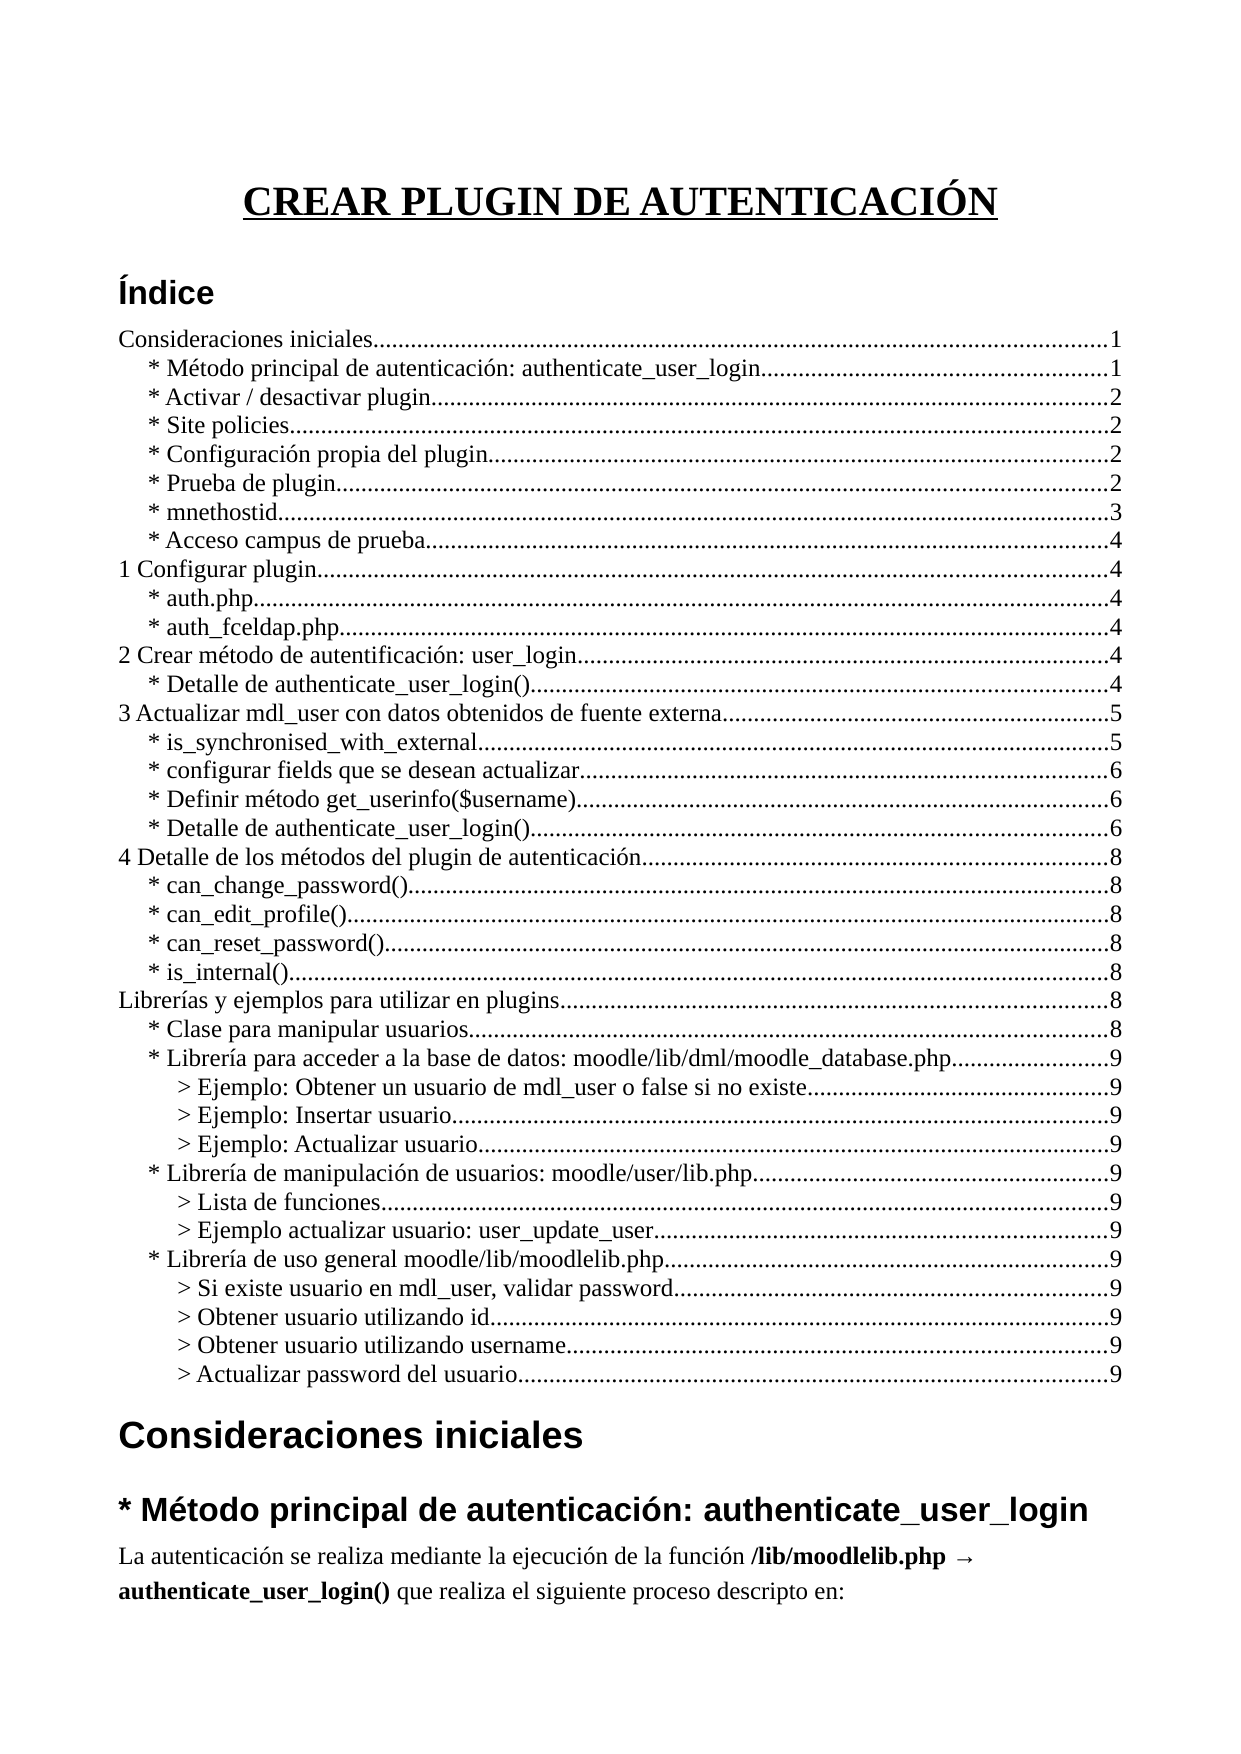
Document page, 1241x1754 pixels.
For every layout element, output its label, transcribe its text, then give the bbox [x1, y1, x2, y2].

text * Detalle de authenticate_user_login() 4 [148, 669, 1122, 698]
text * mnethostid 3 [148, 497, 1122, 526]
text > Si existe usuario en mdl_user, validar password 9 [177, 1273, 1122, 1302]
text * is_synchronised_with_external 5 [148, 727, 1122, 756]
text > Ejemplo: Insertar usuario 9 [177, 1101, 1122, 1129]
text * Activar / desactivar plugin 2 [148, 382, 1122, 411]
text * can_edit_profile() 8 [148, 899, 1122, 928]
text > Obtener usuario utilizando username 9 [177, 1331, 1122, 1359]
text * is_internal() 8 [148, 957, 1122, 986]
subtitle Consideraciones iniciales [118, 1413, 1122, 1457]
text * configurar fields que se desean actualizar 6 [148, 756, 1122, 784]
text * auth_fceldap.php 4 [148, 612, 1122, 641]
text * auth.php 4 [148, 583, 1122, 612]
text * Librería de manipulación de usuarios: moodle/user/lib.php 9 [148, 1158, 1122, 1187]
text * can_reset_password() 8 [148, 928, 1122, 957]
text 1 Configurar plugin 4 [118, 554, 1122, 583]
text * Método principal de autenticación: authenticate_user_login 1 [148, 353, 1122, 382]
subtitle * Método principal de autenticación: authenticate_user_login [118, 1490, 1122, 1529]
text 3 Actualizar mdl_user con datos obtenidos de fuente externa. 5 [118, 698, 1122, 727]
text Librerías y ejemplos para utilizar en plugins 8 [118, 986, 1122, 1014]
text * Clase para manipular usuarios 8 [148, 1014, 1122, 1043]
text * Definir método get_userinfo($username) 6 [148, 784, 1122, 813]
text 4 Detalle de los métodos del plugin de autenticación 8 [118, 842, 1122, 871]
text > Ejemplo: Obtener un usuario de mdl_user o false si no existe 9 [177, 1072, 1122, 1101]
text * Librería de uso general moodle/lib/moodlelib.php 9 [148, 1244, 1122, 1273]
text * Configuración propia del plugin 2 [148, 439, 1122, 468]
text > Actualizar password del usuario 9 [177, 1359, 1122, 1388]
text 2 Crear método de autentificación: user_login 4 [118, 641, 1122, 669]
text * Site policies 2 [148, 411, 1122, 439]
text > Ejemplo actualizar usuario: user_update_user 9 [177, 1216, 1122, 1244]
text * can_change_password() 8 [148, 871, 1122, 899]
text Consideraciones iniciales 1 [118, 324, 1122, 353]
text > Lista de funciones 9 [177, 1187, 1122, 1216]
subtitle Índice [118, 273, 1122, 312]
text * Librería para acceder a la base de datos: moodle/lib/dml/moodle_database.php 9 [148, 1043, 1122, 1072]
text * Detalle de authenticate_user_login() 6 [148, 813, 1122, 842]
text * Prueba de plugin 2 [148, 468, 1122, 497]
text CREAR PLUGIN DE AUTENTICACIÓN [118, 176, 1122, 224]
text * Acceso campus de prueba 4 [148, 526, 1122, 554]
text > Ejemplo: Actualizar usuario 9 [177, 1129, 1122, 1158]
text > Obtener usuario utilizando id 9 [177, 1302, 1122, 1331]
text La autenticación se realiza mediante la ejecución de la función /lib/moodlelib.php → authenticate_user_login() que realiza el siguiente proceso descripto en: [118, 1541, 1122, 1604]
